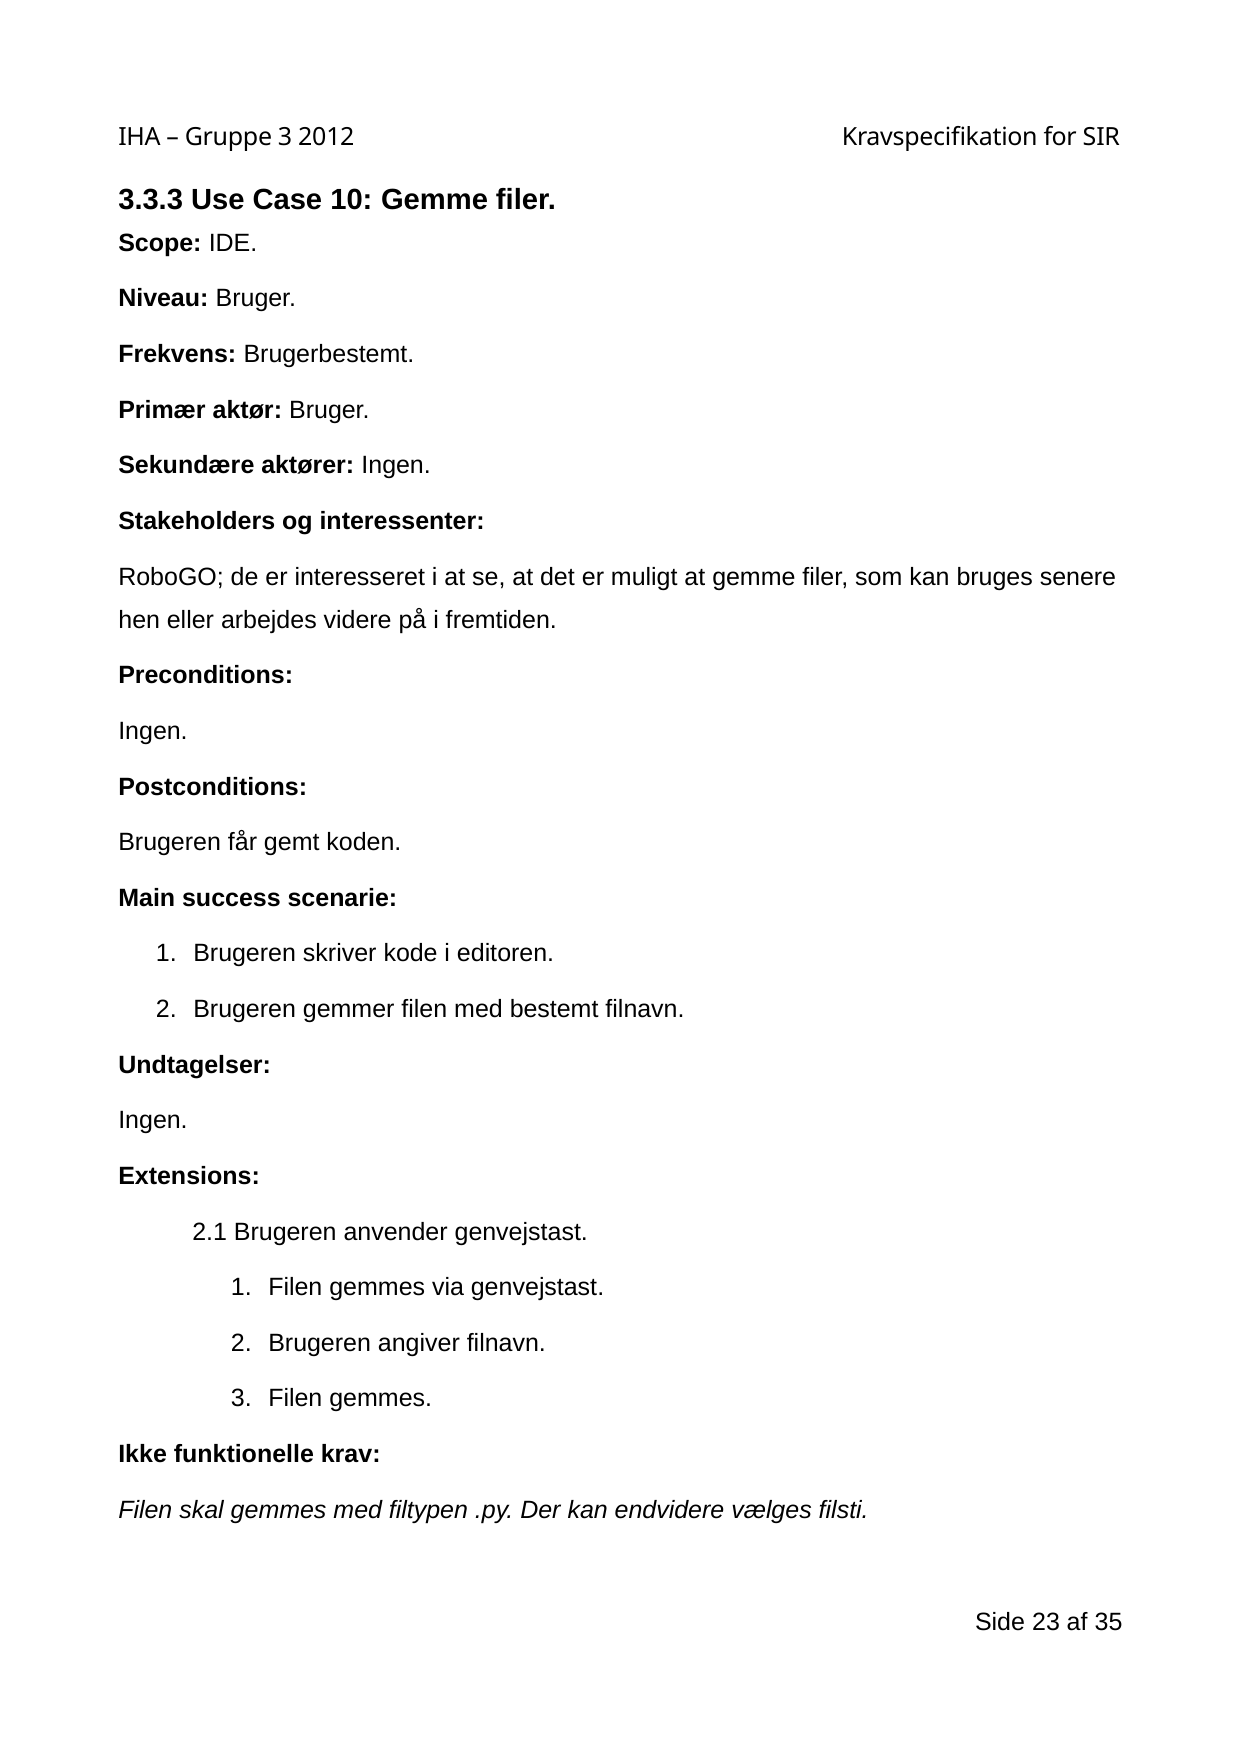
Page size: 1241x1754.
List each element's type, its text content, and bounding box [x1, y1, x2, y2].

text Stakeholders og interessenter: [118, 506, 1122, 534]
text Brugeren får gemt koden. [118, 827, 1122, 856]
text RoboGO; de er interesseret i at se, at det er muligt at gemme filer, som kan bruges senere hen eller arbejdes videre på i fremtiden. [118, 561, 1122, 633]
text 2.1 Brugeren anvender genvejstast. [118, 1216, 1122, 1245]
text Ingen. [118, 1105, 1122, 1134]
list Brugeren skriver kode i editoren. [156, 938, 1122, 967]
text Primær aktør: Bruger. [118, 394, 1122, 423]
text Undtagelser: [118, 1049, 1122, 1078]
text Extensions: [118, 1161, 1122, 1189]
text Sekundære aktører: Ingen. [118, 450, 1122, 479]
text Niveau: Bruger. [118, 283, 1122, 312]
text Preconditions: [118, 660, 1122, 689]
subtitle 3.3.3 Use Case 10: Gemme filer. [118, 182, 1122, 215]
list Brugeren gemmer filen med bestemt filnavn. [156, 994, 1122, 1023]
list Filen gemmes. [231, 1383, 1122, 1412]
text Ikke funktionelle krav: [118, 1439, 1122, 1468]
list Filen gemmes via genvejstast. [231, 1272, 1122, 1301]
text Frekvens: Brugerbestemt. [118, 339, 1122, 368]
text Ingen. [118, 716, 1122, 744]
text Main success scenarie: [118, 883, 1122, 911]
text Postconditions: [118, 771, 1122, 800]
text Scope: IDE. [118, 228, 1122, 256]
text Filen skal gemmes med filtypen .py. Der kan endvidere vælges filsti. [118, 1494, 1122, 1523]
list Brugeren angiver filnavn. [231, 1328, 1122, 1356]
